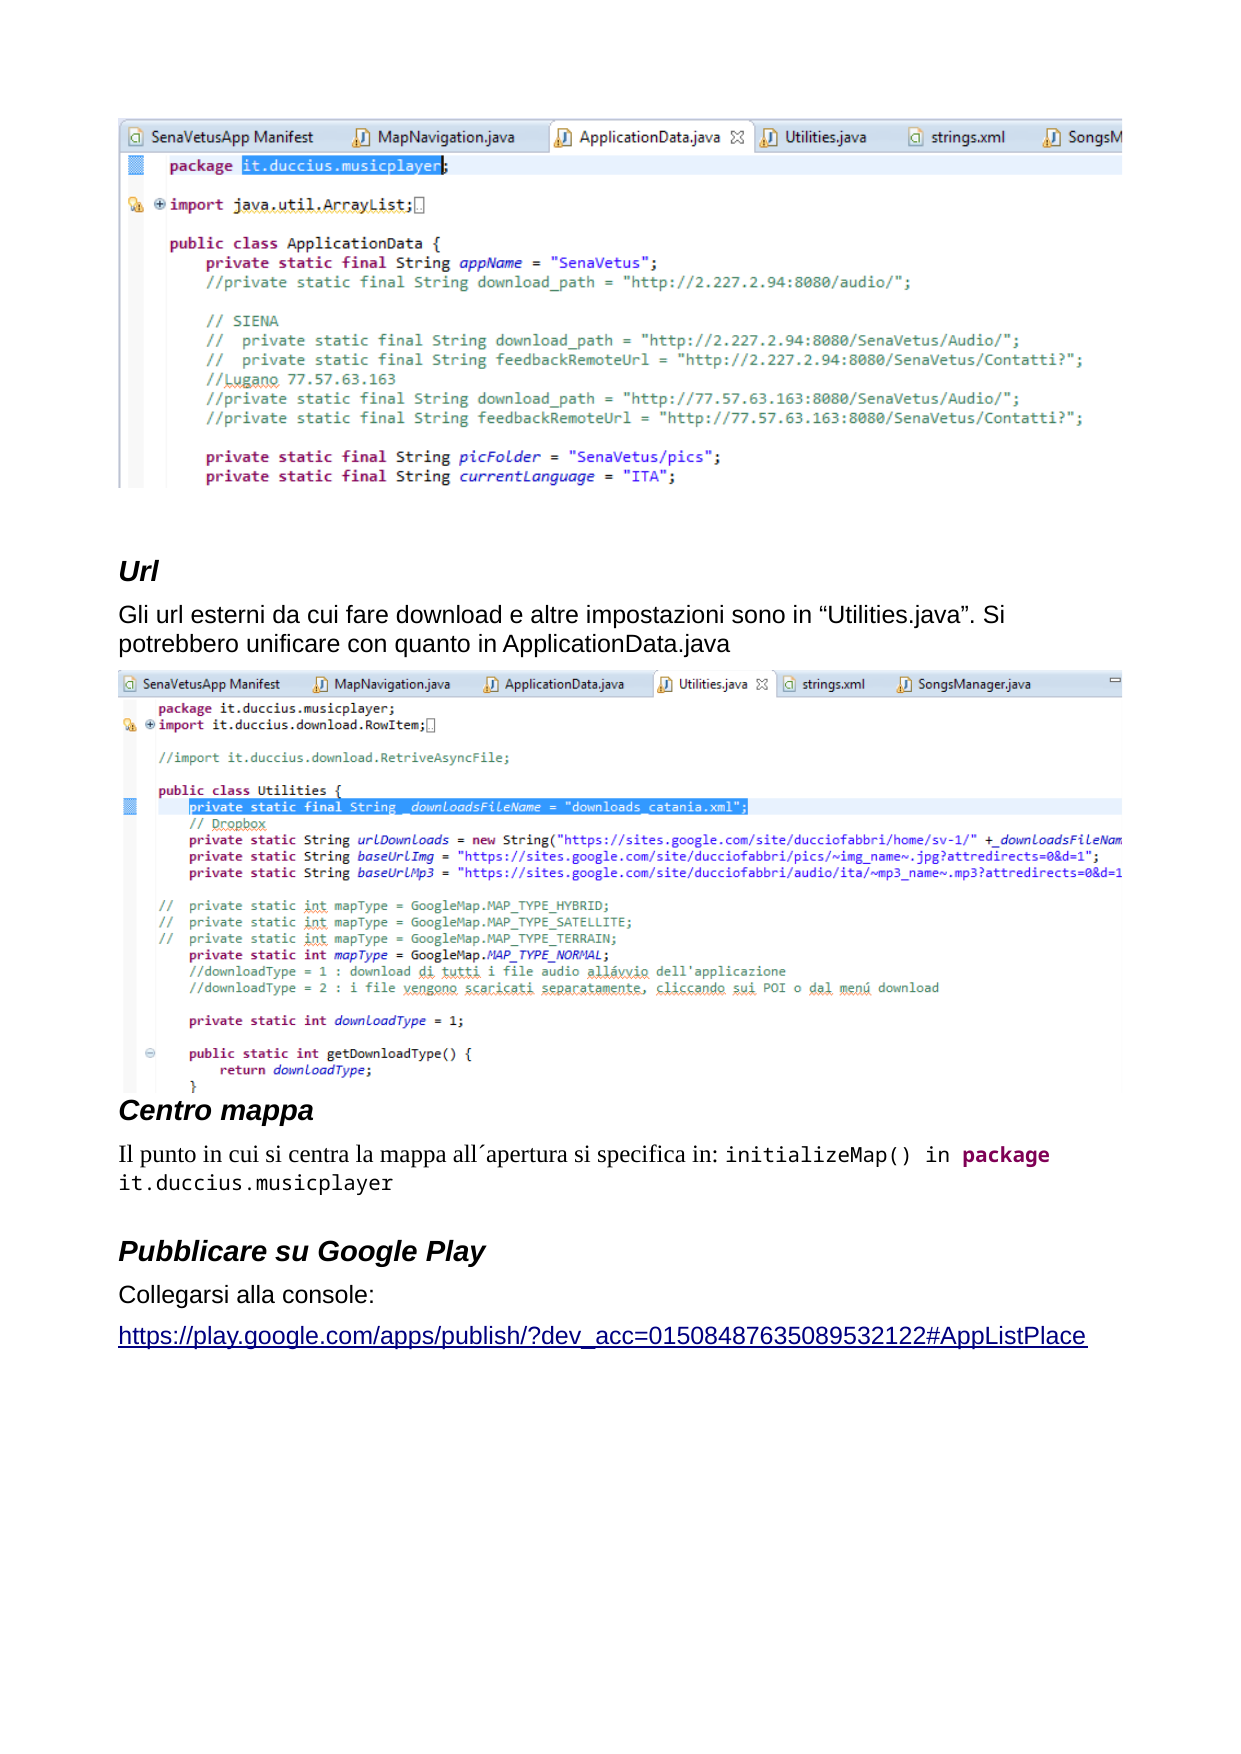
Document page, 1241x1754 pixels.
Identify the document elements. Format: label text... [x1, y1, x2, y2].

picture [118, 118, 1123, 488]
text https://play.google.com/apps/publish/?dev_acc=01508487635089532122#AppListPlace [118, 1321, 1122, 1350]
text Il punto in cui si centra la mappa all´apertura si specifica in: initializeMap() in package it.duccius.musicplayer [118, 1139, 1122, 1197]
text Gli url esterni da cui fare download e altre impostazioni sono in “Utilities.java”. Si potrebbero unificare con quanto in ApplicationData.java [118, 600, 1122, 657]
subtitle Url [118, 554, 1122, 587]
text Collegarsi alla console: [118, 1280, 1122, 1309]
picture [118, 670, 1123, 1093]
subtitle Pubblicare su Google Play [118, 1234, 1122, 1268]
subtitle Centro mappa [118, 1093, 1122, 1126]
